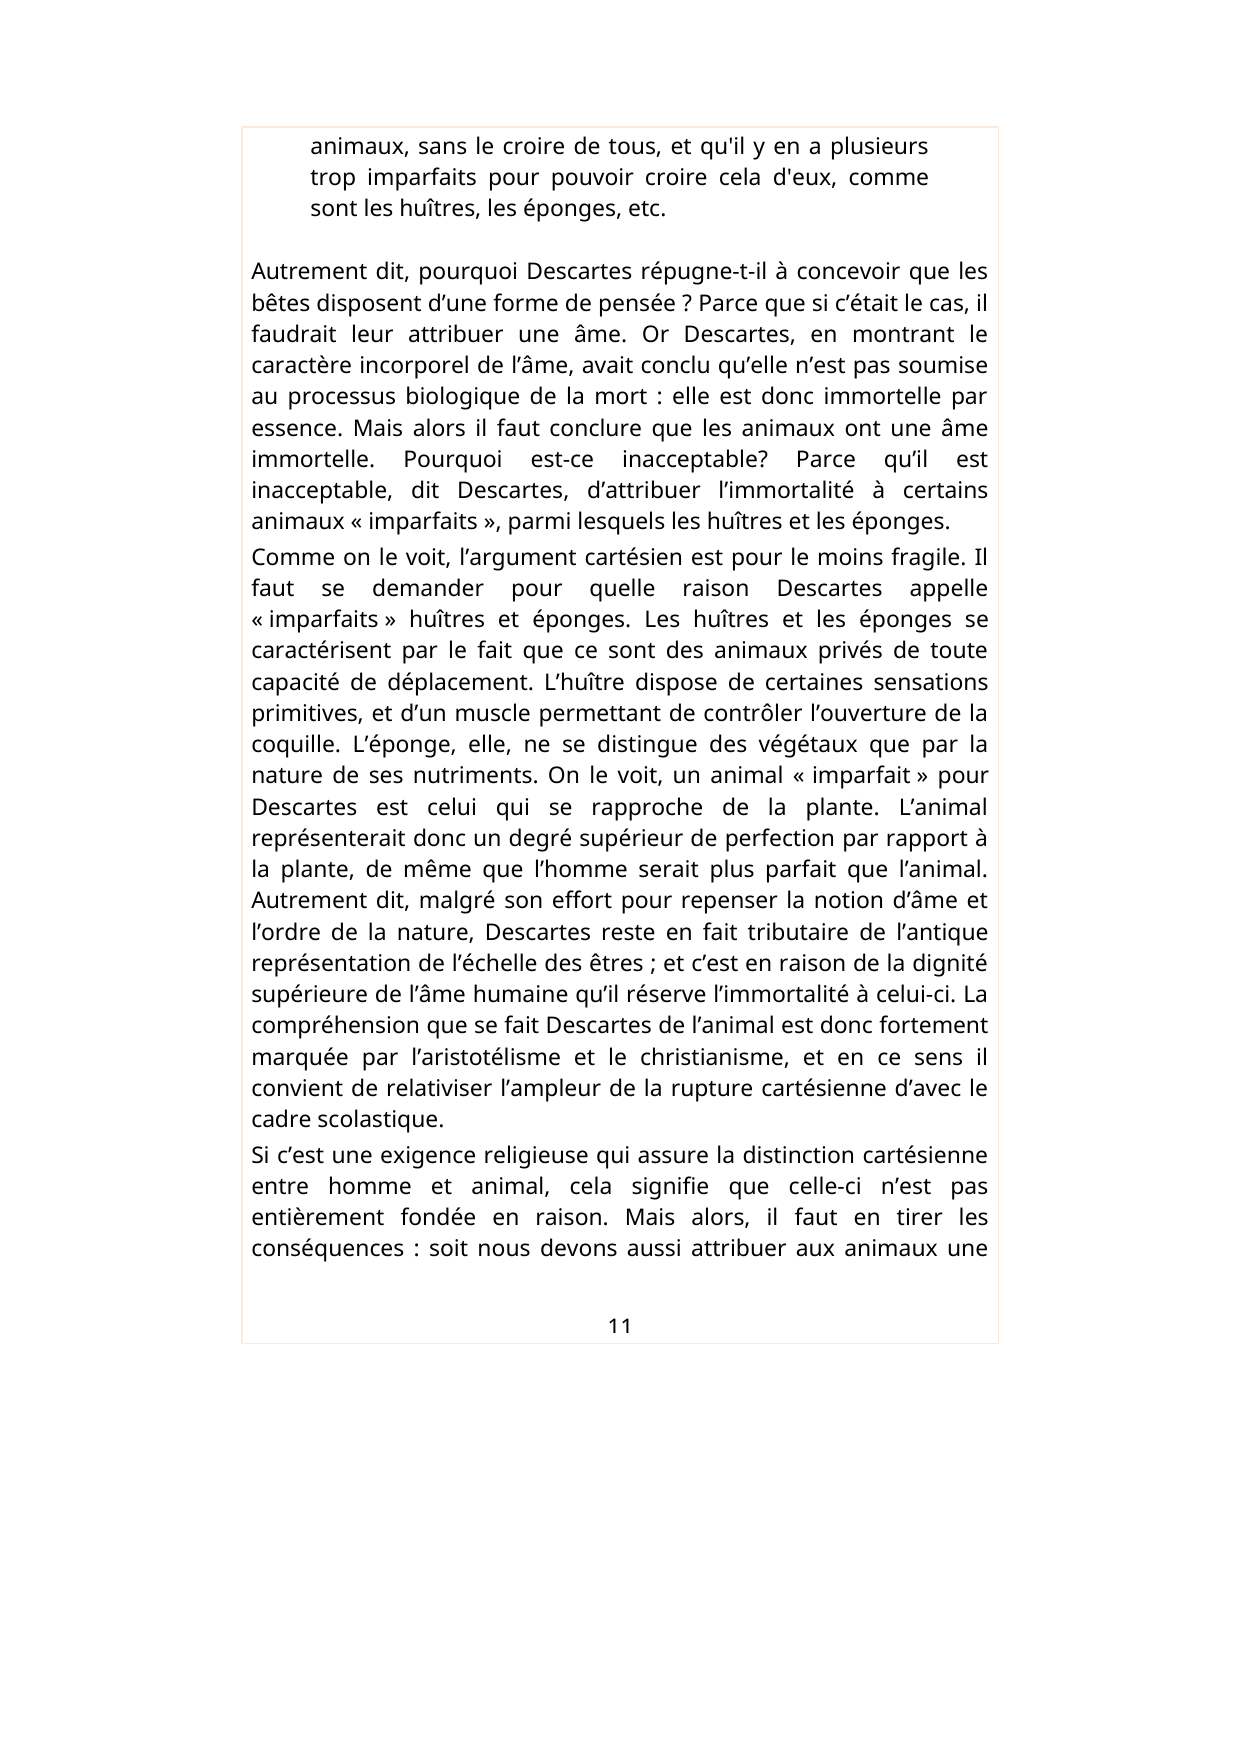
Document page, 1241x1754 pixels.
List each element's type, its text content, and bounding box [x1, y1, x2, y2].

text animaux, sans le croire de tous, et qu'il y en a plusieurs trop imparfaits pour pouvoir croire cela d'eux, comme sont les huîtres, les éponges, etc. [310, 130, 930, 224]
text Comme on le voit, l’argument cartésien est pour le moins fragile. Il faut se demander pour quelle raison Descartes appelle « imparfaits » huîtres et éponges. Les huîtres et les éponges se caractérisent par le fait que ce sont des animaux privés de toute capacité de déplacement. L’huître dispose de certaines sensations primitives, et d’un muscle permettant de contrôler l’ouverture de la coquille. L’éponge, elle, ne se distingue des végétaux que par la nature de ses nutriments. On le voit, un animal « imparfait » pour Descartes est celui qui se rapproche de la plante. L’animal représenterait donc un degré supérieur de perfection par rapport à la plante, de même que l’homme serait plus parfait que l’animal. Autrement dit, malgré son effort pour repenser la notion d’âme et l’ordre de la nature, Descartes reste en fait tributaire de l’antique représentation de l’échelle des êtres ; et c’est en raison de la dignité supérieure de l’âme humaine qu’il réserve l’immortalité à celui-ci. La compréhension que se fait Descartes de l’animal est donc fortement marquée par l’aristotélisme et le christianisme, et en ce sens il convient de relativiser l’ampleur de la rupture cartésienne d’avec le cadre scolastique. [251, 541, 989, 1134]
text Si c’est une exigence religieuse qui assure la distinction cartésienne entre homme et animal, cela signifie que celle-ci n’est pas entièrement fondée en raison. Mais alors, il faut en tirer les conséquences : soit nous devons aussi attribuer aux animaux une [251, 1138, 989, 1263]
text Autrement dit, pourquoi Descartes répugne-t-il à concevoir que les bêtes disposent d’une forme de pensée ? Parce que si c’était le cas, il faudrait leur attribuer une âme. Or Descartes, en montrant le caractère incorporel de l’âme, avait conclu qu’elle n’est pas soumise au processus biologique de la mort : elle est donc immortelle par essence. Mais alors il faut conclure que les animaux ont une âme immortelle. Pourquoi est-ce inacceptable? Parce qu’il est inacceptable, dit Descartes, d’attribuer l’immortalité à certains animaux « imparfaits », parmi lesquels les huîtres et les éponges. [251, 255, 989, 536]
